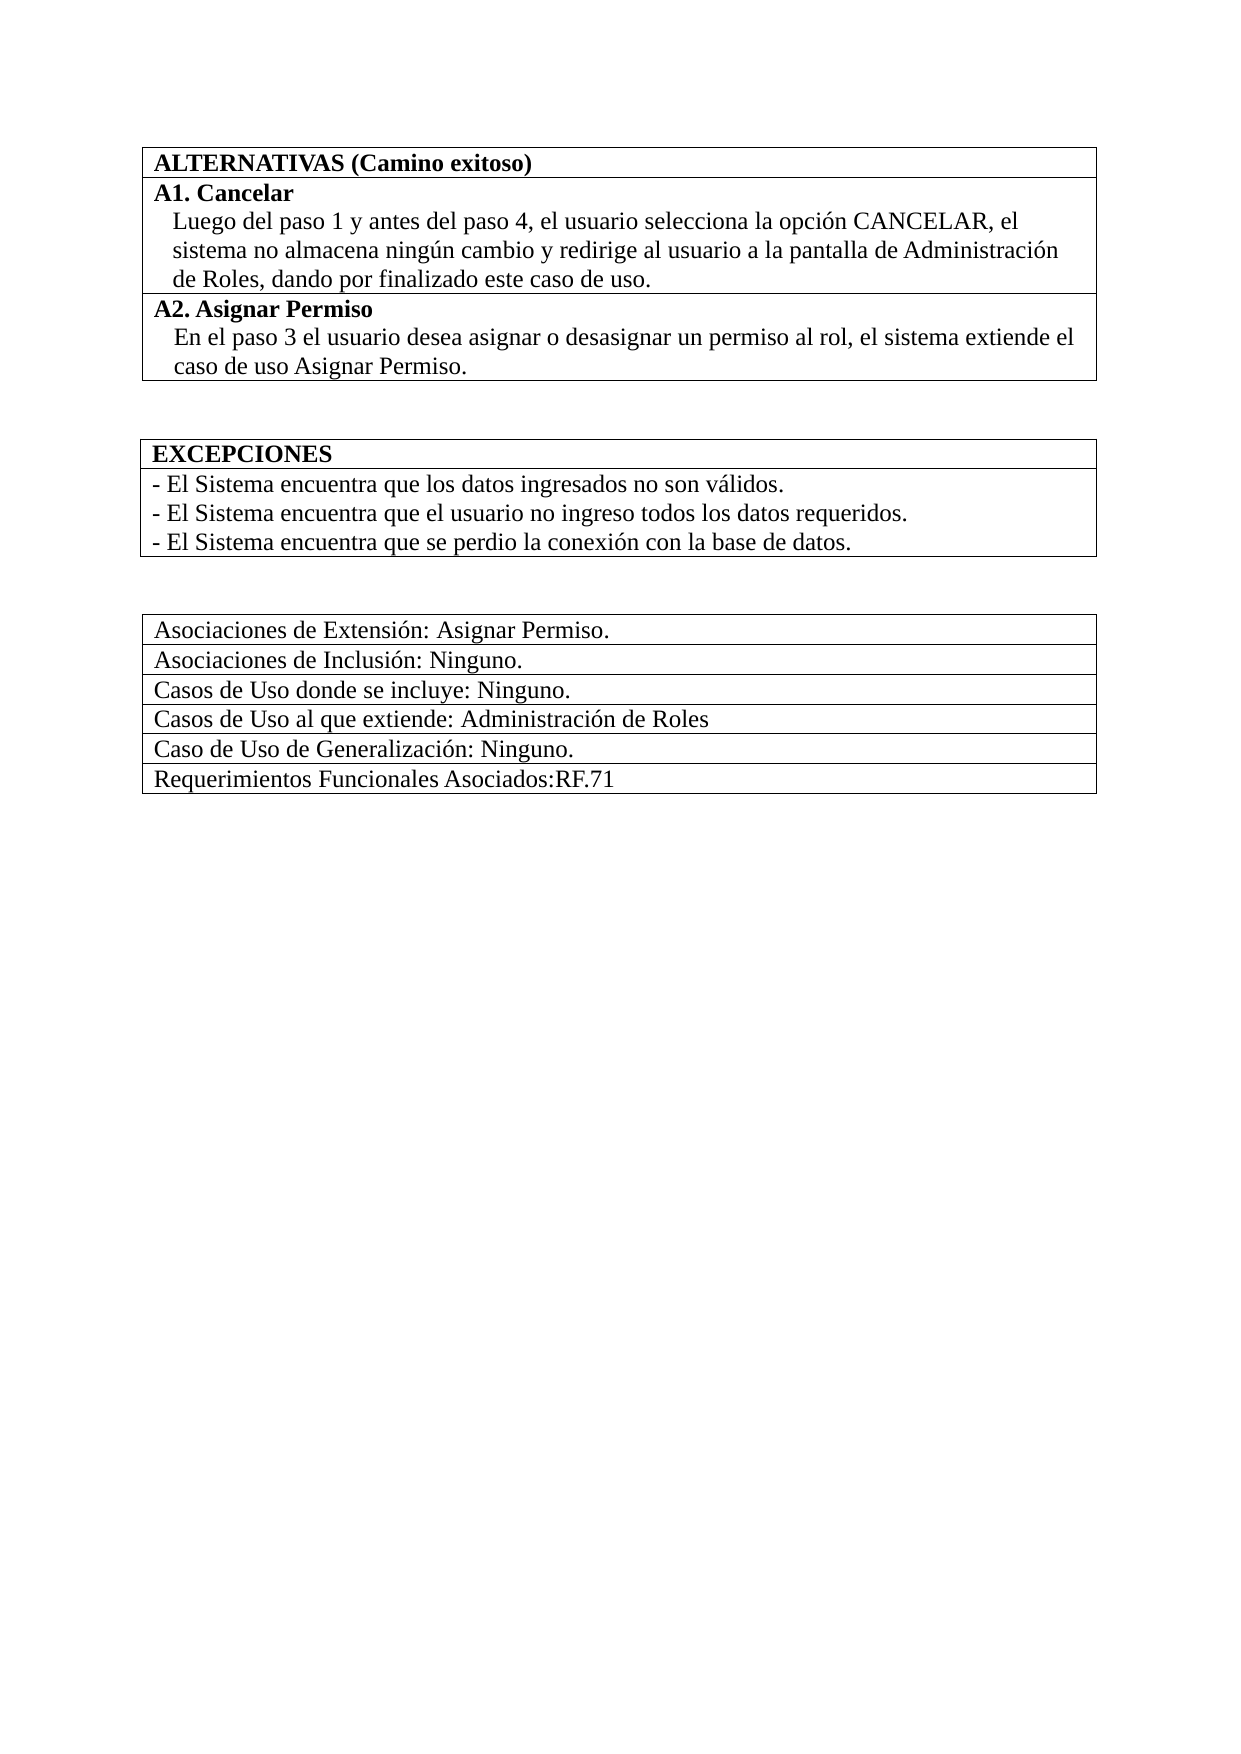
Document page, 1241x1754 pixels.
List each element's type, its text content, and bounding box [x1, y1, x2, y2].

table_cell Casos de Uso al que extiende: Administración de Roles [143, 705, 1096, 733]
table_cell Caso de Uso de Generalización: Ninguno. [143, 734, 1096, 763]
table_cell A2. Asignar Permiso En el paso 3 el usuario desea asignar o desasignar un permiso al rol, el sistema extiende el caso de uso Asignar Permiso. [143, 294, 1096, 380]
table_cell Requerimientos Funcionales Asociados:RF.71 [143, 764, 1096, 793]
table_cell Asociaciones de Inclusión: Ninguno. [143, 645, 1096, 674]
table_header EXCEPCIONES [141, 440, 1096, 468]
table_header ALTERNATIVAS (Camino exitoso) [143, 148, 1096, 177]
table_cell Casos de Uso donde se incluye: Ninguno. [143, 675, 1096, 703]
table_cell A1. Cancelar Luego del paso 1 y antes del paso 4, el usuario selecciona la opción CANCELAR, el sistema no almacena ningún cambio y redirige al usuario a la pantalla de Administración de Roles, dando por finalizado este caso de uso. [143, 178, 1096, 293]
table_header Asociaciones de Extensión: Asignar Permiso. [143, 615, 1096, 644]
table_cell - El Sistema encuentra que los datos ingresados no son válidos. - El Sistema encuentra que el usuario no ingreso todos los datos requeridos. - El Sistema encuentra que se perdio la conexión con la base de datos. [141, 469, 1096, 556]
